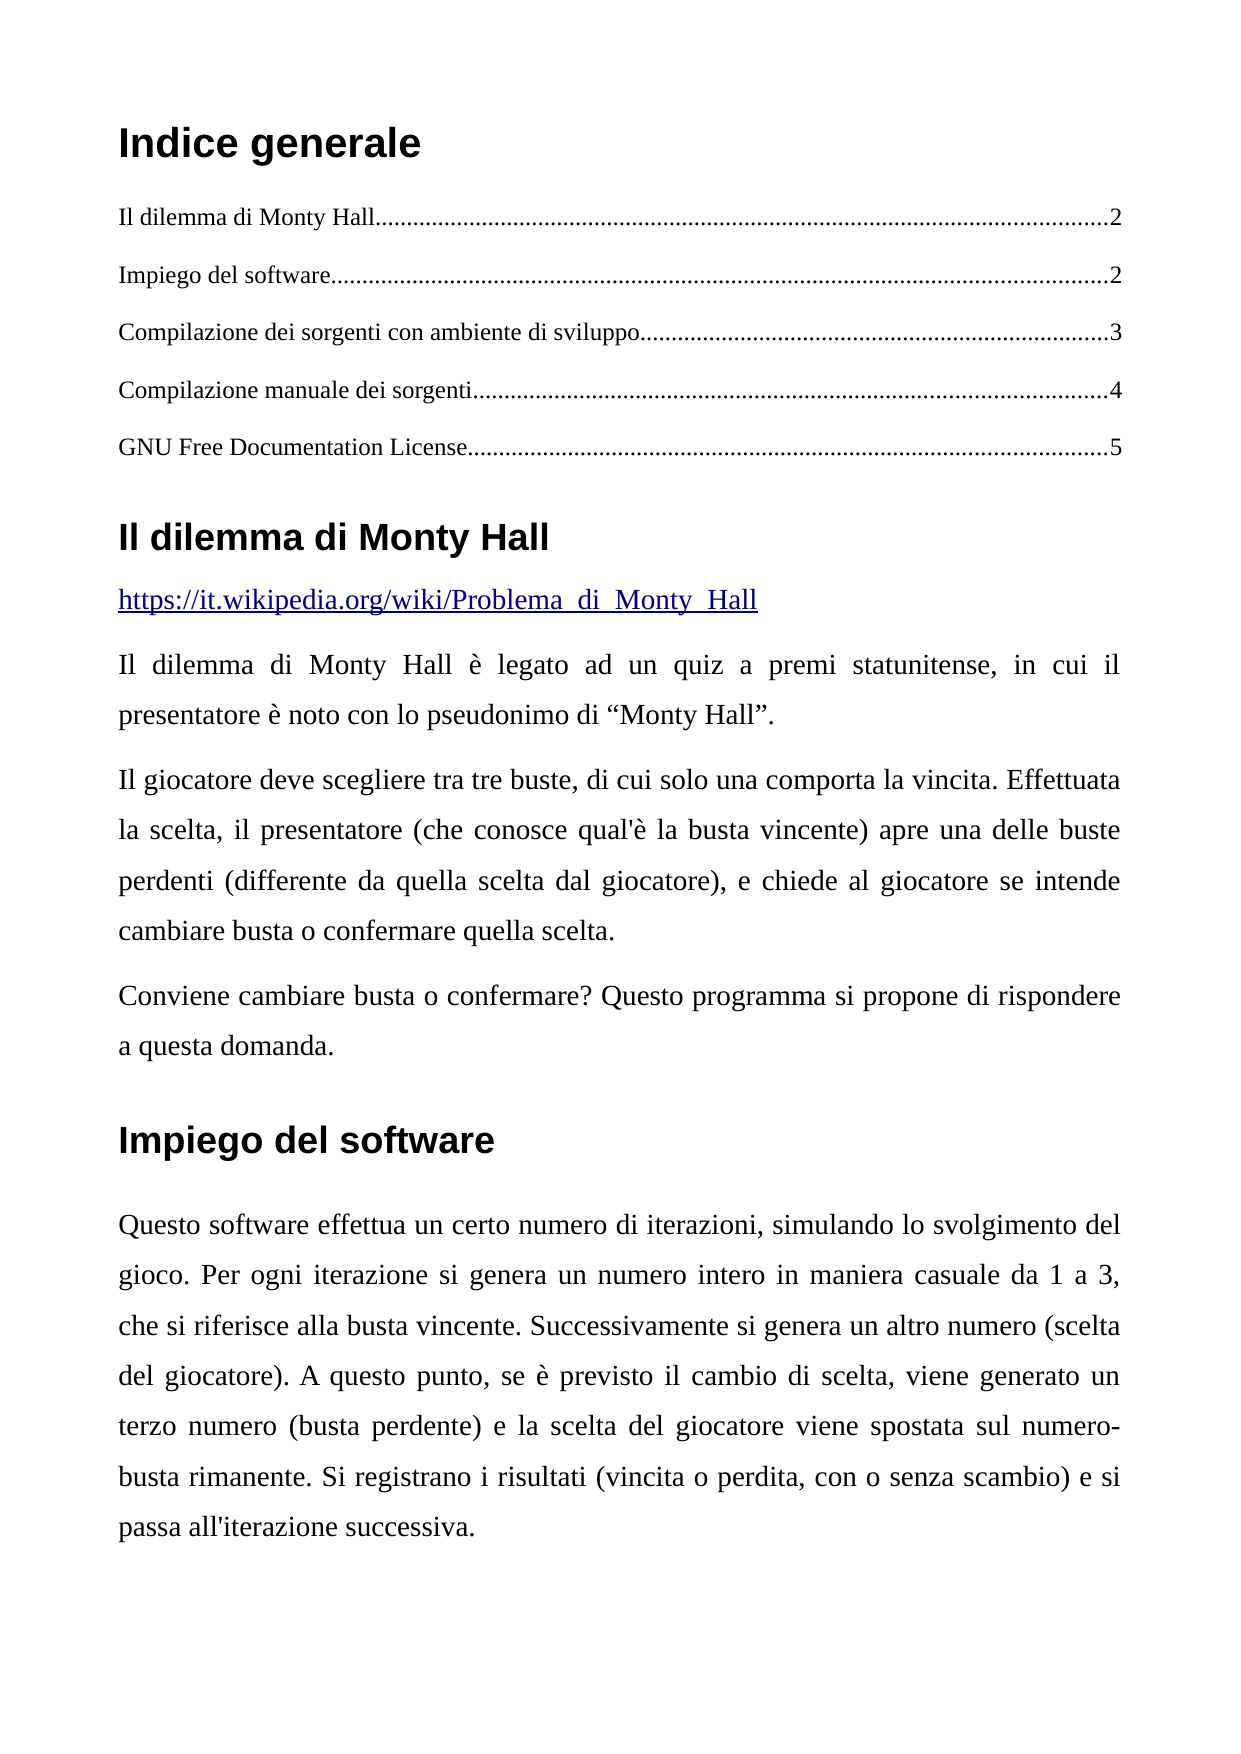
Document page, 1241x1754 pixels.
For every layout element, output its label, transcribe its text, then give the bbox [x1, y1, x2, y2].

subtitle Impiego del software [118, 1118, 1122, 1162]
text Il dilemma di Monty Hall 2 [118, 202, 1122, 231]
text Il giocatore deve scegliere tra tre buste, di cui solo una comporta la vincita. Effettuata la scelta, il presentatore (che conosce qual'è la busta vincente) apre una delle buste perdenti (differente da quella scelta dal giocatore), e chiede al giocatore se intende cambiare busta o confermare quella scelta. [118, 762, 1122, 947]
subtitle Indice generale [118, 118, 1122, 166]
text Compilazione dei sorgenti con ambiente di sviluppo 3 [118, 317, 1122, 346]
text https://it.wikipedia.org/wiki/Problema_di_Monty_Hall [118, 582, 1122, 616]
text GNU Free Documentation License 5 [118, 432, 1122, 461]
text Conviene cambiare busta o confermare? Questo programma si propone di rispondere a questa domanda. [118, 978, 1122, 1062]
text Compilazione manuale dei sorgenti 4 [118, 375, 1122, 404]
text Questo software effettua un certo numero di iterazioni, simulando lo svolgimento del gioco. Per ogni iterazione si genera un numero intero in maniera casuale da 1 a 3, che si riferisce alla busta vincente. Successivamente si genera un altro numero (scelta del giocatore). A questo punto, se è previsto il cambio di scelta, viene generato un terzo numero (busta perdente) e la scelta del giocatore viene spostata sul numero-busta rimanente. Si registrano i risultati (vincita o perdita, con o senza scambio) e si passa all'iterazione successiva. [118, 1207, 1122, 1542]
subtitle Il dilemma di Monty Hall [118, 515, 1122, 558]
text Impiego del software 2 [118, 260, 1122, 289]
text Il dilemma di Monty Hall è legato ad un quiz a premi statunitense, in cui il presentatore è noto con lo pseudonimo di “Monty Hall”. [118, 647, 1122, 731]
